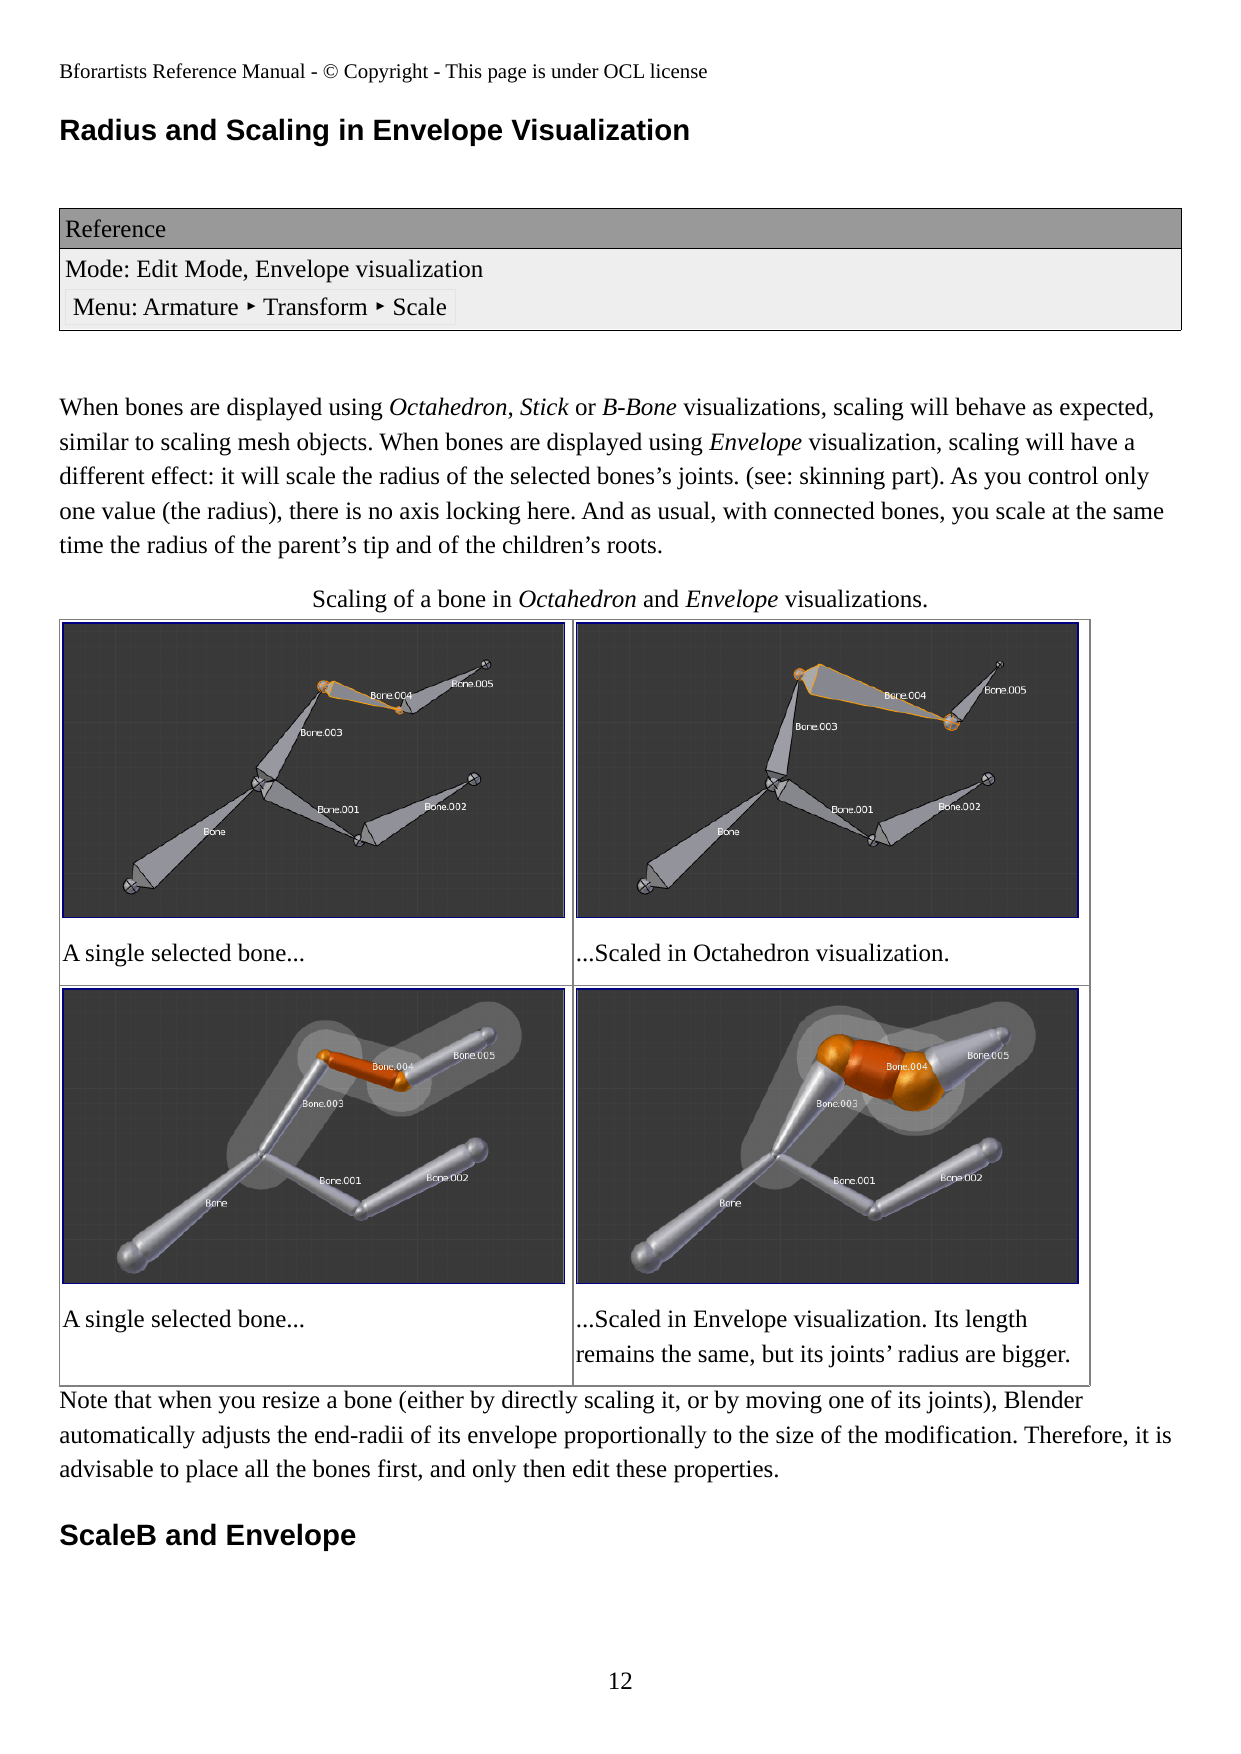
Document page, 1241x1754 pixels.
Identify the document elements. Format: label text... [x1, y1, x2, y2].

table_cell Mode: Edit Mode, Envelope visualization Menu: Armature ‣ Transform ‣ Scale [60, 249, 1181, 329]
table_header Reference [60, 209, 1181, 248]
table_header ...Scaled in Octahedron visualization. [574, 620, 1089, 985]
text Note that when you resize a bone (either by directly scaling it, or by moving one of its joints), Blender automatically adjusts the end-radii of its envelope proportionally to the size of the modification. Therefore, it is advisable to place all the bones first, and only then edit these properties. [59, 1386, 1181, 1483]
picture [64, 990, 564, 1283]
picture [577, 990, 1077, 1283]
picture [64, 624, 564, 917]
subtitle Radius and Scaling in Envelope Visualization [59, 113, 1181, 146]
text Scaling of a bone in Octahedron and Envelope visualizations. [59, 584, 1181, 613]
text When bones are displayed using Octahedron, Stick or B-Bone visualizations, scaling will behave as expected, similar to scaling mesh objects. When bones are displayed using Envelope visualization, scaling will have a different effect: it will scale the radius of the selected bones’s joints. (see: skinning part). As you control only one value (the radius), there is no axis locking here. And as usual, with connected bones, you scale at the same time the radius of the parent’s tip and of the children’s roots. [59, 392, 1181, 559]
subtitle ScaleB and Envelope [59, 1518, 1181, 1552]
picture [577, 624, 1077, 917]
table_header A single selected bone... [60, 620, 572, 985]
table_cell A single selected bone... [60, 986, 572, 1385]
table_cell ...Scaled in Envelope visualization. Its length remains the same, but its joints’ radius are bigger. [574, 986, 1089, 1385]
